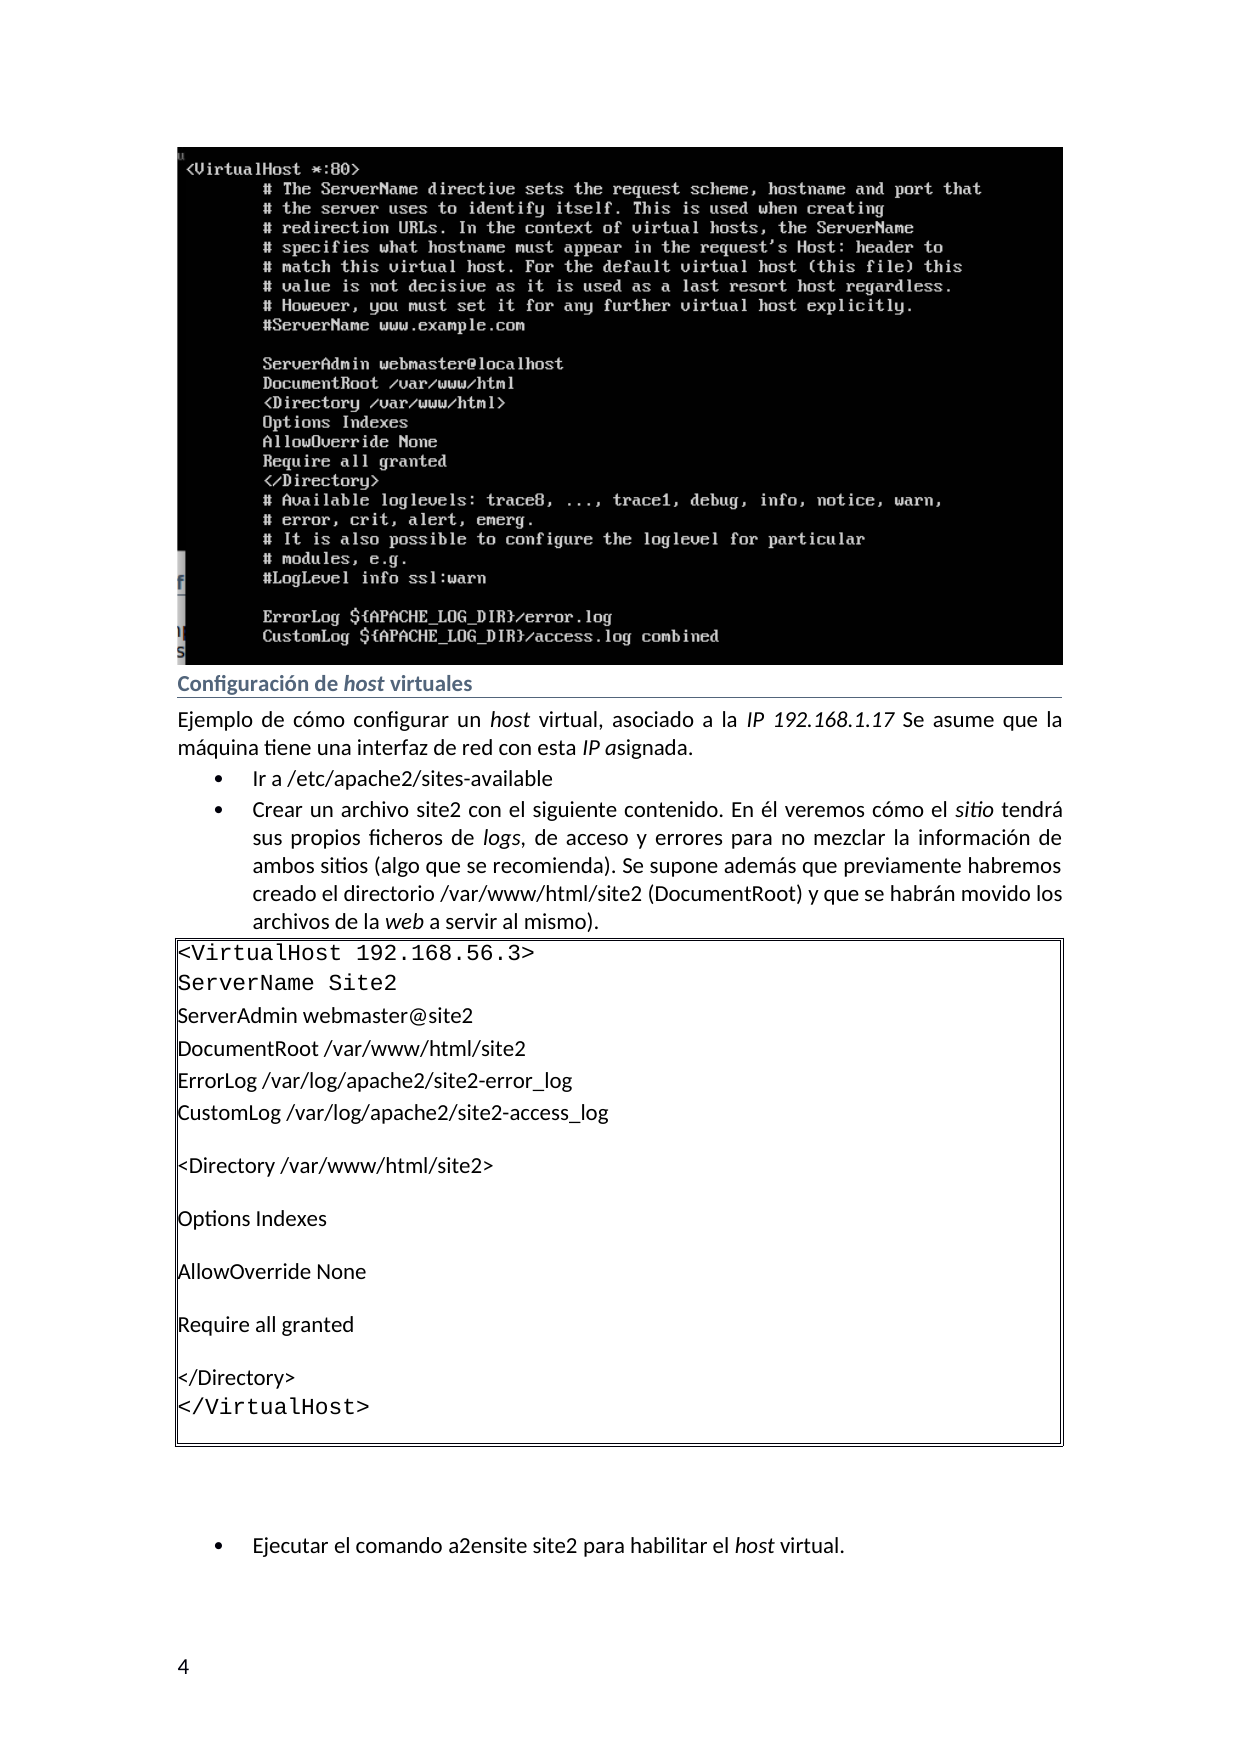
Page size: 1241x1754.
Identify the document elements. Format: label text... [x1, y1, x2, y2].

list Ejecutar el comando a2ensite site2 para habilitar el host virtual. [215, 1531, 1063, 1559]
table_header <VirtualHost 192.168.56.3> ServerName Site2 ServerAdmin webmaster@site2 DocumentRoot /var/www/html/site2 ErrorLog /var/log/apache2/site2-error_log CustomLog /var/log/apache2/site2-access_log <Directory /var/www/html/site2> Options Indexes AllowOverride None Require all granted </Directory> </VirtualHost> [178, 941, 1060, 1443]
text Ejemplo de cómo configurar un host virtual, asociado a la IP 192.168.1.17 Se asume que la máquina tiene una interfaz de red con esta IP asignada. [177, 705, 1063, 761]
list Ir a /etc/apache2/sites-available [215, 764, 1063, 792]
picture [177, 147, 1063, 665]
list Crear un archivo site2 con el siguiente contenido. En él veremos cómo el sitio tendrá sus propios ficheros de logs, de acceso y errores para no mezclar la información de ambos sitios (algo que se recomienda). Se supone además que previamente habremos creado el directorio /var/www/html/site2 (DocumentRoot) y que se habrán movido los archivos de la web a servir al mismo). [215, 795, 1063, 935]
subtitle Configuración de host virtuales [177, 665, 1062, 697]
